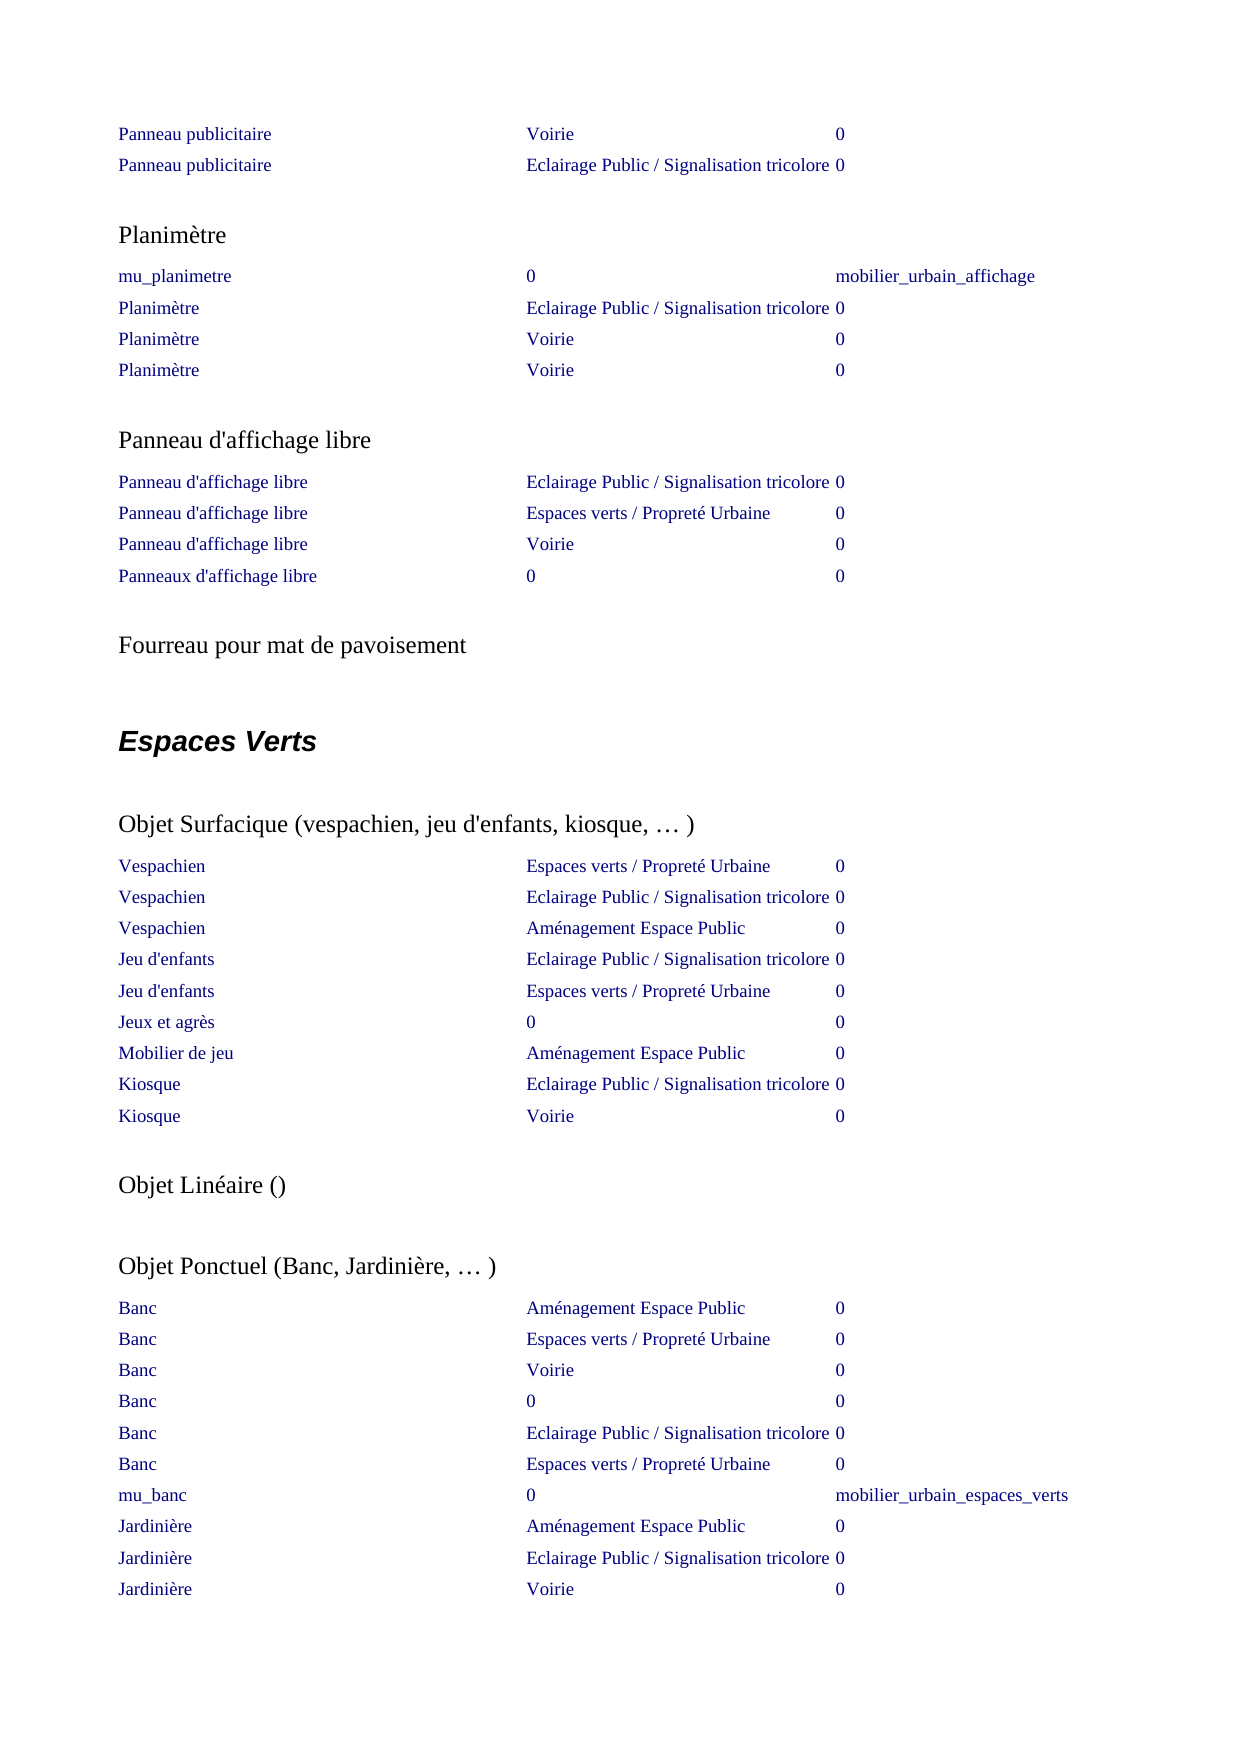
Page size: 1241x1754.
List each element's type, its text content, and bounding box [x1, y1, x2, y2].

table_cell 0 [835, 881, 1096, 913]
table_cell Voirie [526, 324, 835, 355]
table_cell Eclairage Public / Signalisation tricolore [526, 944, 835, 975]
table_cell Aménagement Espace Public [526, 913, 835, 944]
table_cell 0 [526, 1480, 835, 1511]
table_header Panneau d'affichage libre [118, 466, 526, 498]
table_cell Banc [118, 1324, 526, 1355]
table_cell 0 [526, 560, 835, 591]
table_cell Voirie [526, 1100, 835, 1131]
table_cell Espaces verts / Propreté Urbaine [526, 498, 835, 529]
table_cell Eclairage Public / Signalisation tricolore [526, 1069, 835, 1100]
table_cell Aménagement Espace Public [526, 1038, 835, 1069]
subtitle Espaces Verts [118, 724, 1122, 757]
table_cell 0 [835, 944, 1096, 975]
table_cell 0 [835, 1449, 1096, 1480]
table_header 0 [835, 850, 1096, 881]
table_cell Banc [118, 1386, 526, 1417]
table_cell Eclairage Public / Signalisation tricolore [526, 881, 835, 913]
table_cell Voirie [526, 529, 835, 560]
table_cell Espaces verts / Propreté Urbaine [526, 975, 835, 1006]
table_cell Banc [118, 1417, 526, 1448]
table_cell Vespachien [118, 913, 526, 944]
table_cell 0 [835, 1355, 1096, 1386]
table_cell Planimètre [118, 292, 526, 323]
table_header mobilier_urbain_affichage [835, 261, 1096, 292]
table_cell Eclairage Public / Signalisation tricolore [526, 1542, 835, 1573]
table_cell mu_banc [118, 1480, 526, 1511]
table_cell Jardinière [118, 1511, 526, 1542]
table_cell Aménagement Espace Public [526, 1511, 835, 1542]
table_cell Vespachien [118, 881, 526, 913]
table_cell 0 [835, 292, 1096, 323]
table_cell 0 [835, 1006, 1096, 1038]
table_cell 0 [835, 118, 1096, 149]
table_cell Banc [118, 1449, 526, 1480]
table_cell Planimètre [118, 324, 526, 355]
table_header mu_planimetre [118, 261, 526, 292]
table_cell Banc [118, 1355, 526, 1386]
table_header 0 [835, 466, 1096, 498]
table_cell Mobilier de jeu [118, 1038, 526, 1069]
table_cell 0 [835, 1574, 1096, 1605]
text Fourreau pour mat de pavoisement [118, 632, 1122, 659]
text Planimètre [118, 221, 1122, 248]
table_cell Kiosque [118, 1069, 526, 1100]
table_cell Jeux et agrès [118, 1006, 526, 1038]
text Panneau d'affichage libre [118, 426, 1122, 454]
table_header Banc [118, 1292, 526, 1323]
table_cell Planimètre [118, 355, 526, 386]
table_cell Voirie [526, 355, 835, 386]
table_cell 0 [835, 498, 1096, 529]
table_cell 0 [835, 1038, 1096, 1069]
table_cell 0 [835, 975, 1096, 1006]
table_cell Eclairage Public / Signalisation tricolore [526, 149, 835, 181]
table_cell Eclairage Public / Signalisation tricolore [526, 1417, 835, 1448]
table_cell Jeu d'enfants [118, 944, 526, 975]
table_cell 0 [835, 560, 1096, 591]
text Objet Ponctuel (Banc, Jardinière, … ) [118, 1252, 1122, 1280]
text Objet Linéaire () [118, 1172, 1122, 1199]
table_cell Espaces verts / Propreté Urbaine [526, 1449, 835, 1480]
table_cell Panneau d'affichage libre [118, 498, 526, 529]
table_cell mobilier_urbain_espaces_verts [835, 1480, 1096, 1511]
table_header 0 [526, 261, 835, 292]
table_cell Panneaux d'affichage libre [118, 560, 526, 591]
table_cell 0 [835, 1417, 1096, 1448]
table_cell Jeu d'enfants [118, 975, 526, 1006]
table_cell Voirie [526, 1574, 835, 1605]
table_cell 0 [526, 1006, 835, 1038]
table_header Aménagement Espace Public [526, 1292, 835, 1323]
table_header Vespachien [118, 850, 526, 881]
table_cell Voirie [526, 1355, 835, 1386]
table_cell 0 [526, 1386, 835, 1417]
table_cell 0 [835, 1100, 1096, 1131]
table_cell Jardinière [118, 1574, 526, 1605]
table_cell 0 [835, 1069, 1096, 1100]
table_header Espaces verts / Propreté Urbaine [526, 850, 835, 881]
table_cell 0 [835, 1386, 1096, 1417]
table_cell Panneau publicitaire [118, 118, 526, 149]
table_cell 0 [835, 355, 1096, 386]
table_cell 0 [835, 1324, 1096, 1355]
table_cell Voirie [526, 118, 835, 149]
table_cell Kiosque [118, 1100, 526, 1131]
table_header 0 [835, 1292, 1096, 1323]
table_cell 0 [835, 1511, 1096, 1542]
table_header Eclairage Public / Signalisation tricolore [526, 466, 835, 498]
table_cell Jardinière [118, 1542, 526, 1573]
table_cell Espaces verts / Propreté Urbaine [526, 1324, 835, 1355]
text Objet Surfacique (vespachien, jeu d'enfants, kiosque, … ) [118, 810, 1122, 838]
table_cell 0 [835, 529, 1096, 560]
table_cell 0 [835, 913, 1096, 944]
table_cell Eclairage Public / Signalisation tricolore [526, 292, 835, 323]
table_cell Panneau publicitaire [118, 149, 526, 181]
table_cell 0 [835, 149, 1096, 181]
table_cell 0 [835, 324, 1096, 355]
table_cell Panneau d'affichage libre [118, 529, 526, 560]
table_cell 0 [835, 1542, 1096, 1573]
